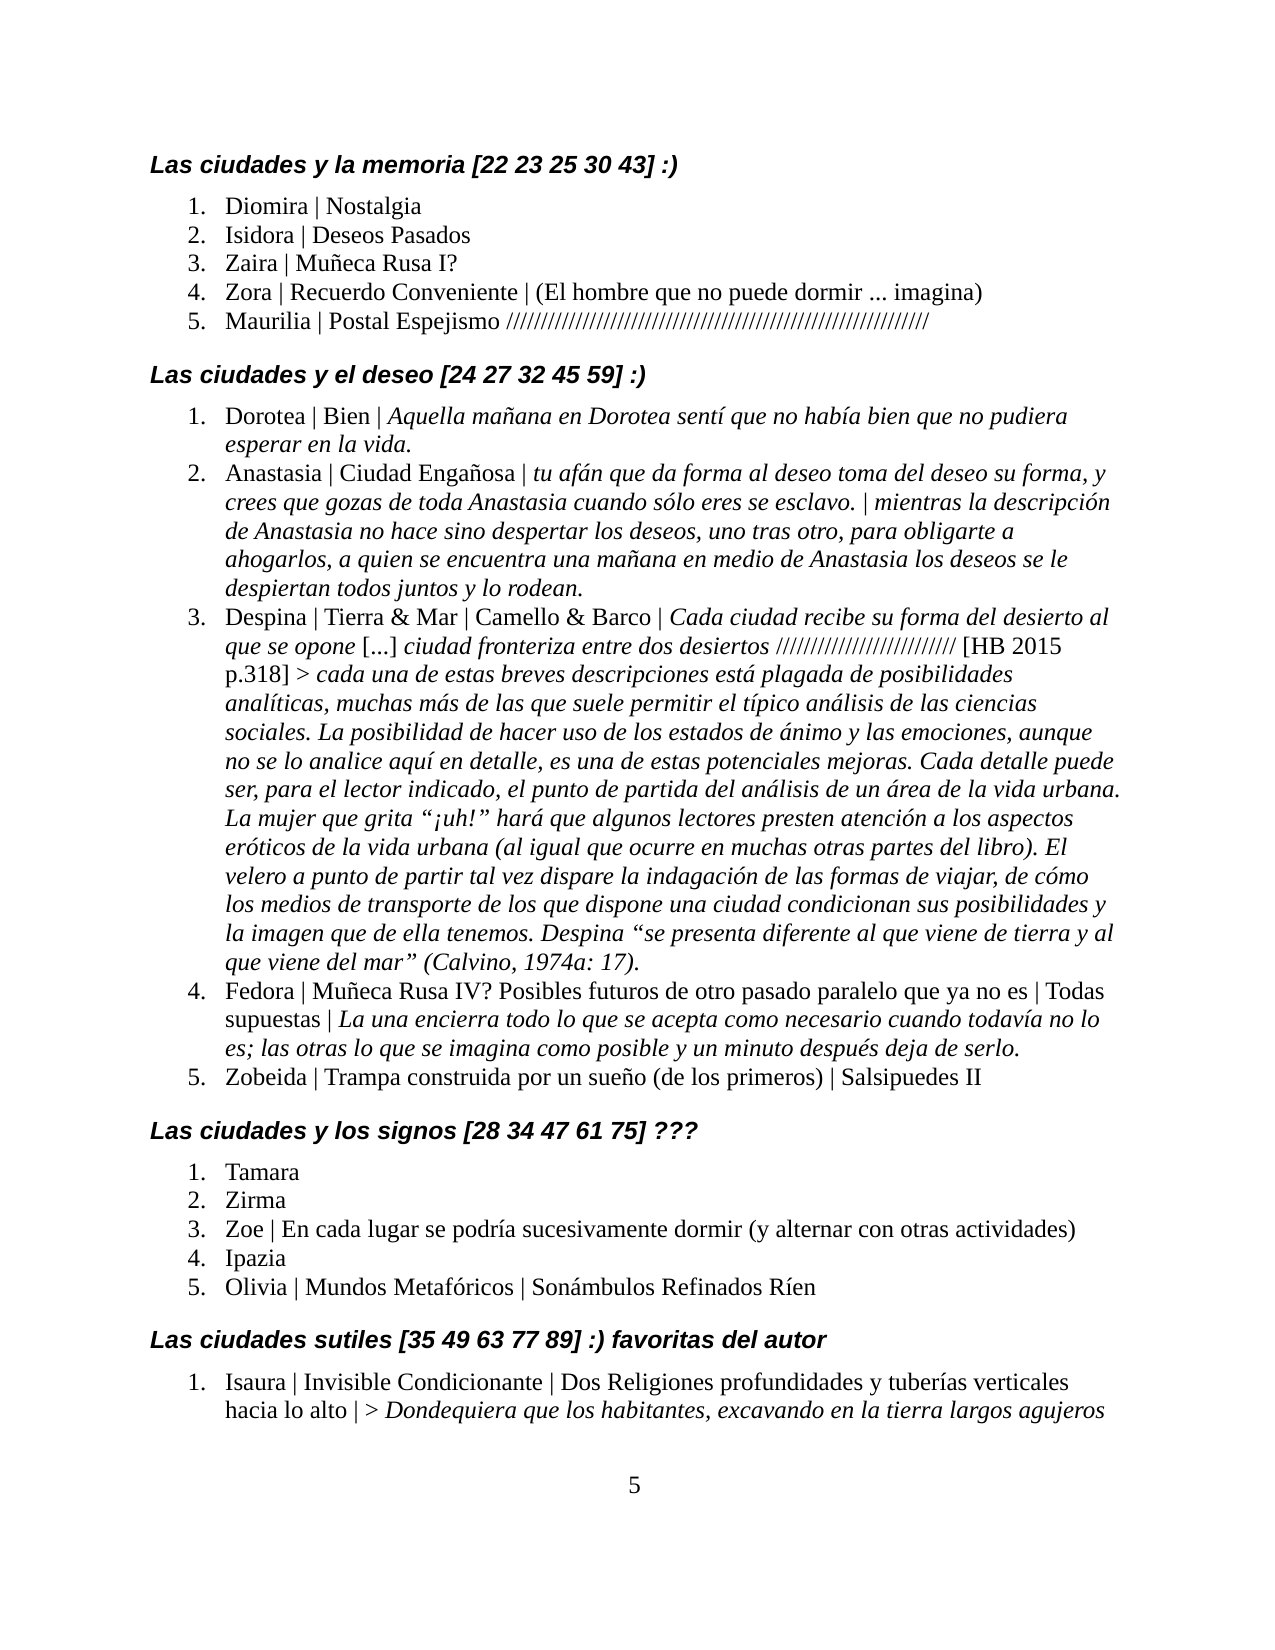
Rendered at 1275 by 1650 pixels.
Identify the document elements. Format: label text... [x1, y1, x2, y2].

subtitle Las ciudades y el deseo [24 27 32 45 59] :) [150, 360, 1125, 388]
list Zirma [187, 1186, 1125, 1214]
list Zoe | En cada lugar se podría sucesivamente dormir (y alternar con otras actividades) [187, 1214, 1125, 1243]
list Tamara [187, 1157, 1125, 1186]
list Maurilia | Postal Espejismo ///////////////////////////////////////////////////////////// [187, 306, 1125, 335]
subtitle Las ciudades y los signos [28 34 47 61 75] ??? [150, 1116, 1125, 1144]
list Diomira | Nostalgia [187, 191, 1125, 220]
list Isaura | Invisible Condicionante | Dos Religiones profundidades y tuberías verticales hacia lo alto | > Dondequiera que los habitantes, excavando en la tierra largos agujeros [187, 1367, 1125, 1424]
list Ipazia [187, 1243, 1125, 1272]
list Zobeida | Trampa construida por un sueño (de los primeros) | Salsipuedes II [187, 1062, 1125, 1091]
list Despina | Tierra & Mar | Camello & Barco | Cada ciudad recibe su forma del desierto al que se opone [...] ciudad fronteriza entre dos desiertos ////////////////////////// [HB 2015 p.318] > cada una de estas breves descripciones está plagada de posibilidades analíticas, muchas más de las que suele permitir el típico análisis de las ciencias sociales. La posibilidad de hacer uso de los estados de ánimo y las emociones, aunque no se lo analice aquí en detalle, es una de estas potenciales mejoras. Cada detalle puede ser, para el lector indicado, el punto de partida del análisis de un área de la vida urbana. La mujer que grita “¡uh!” hará que algunos lectores presten atención a los aspectos eróticos de la vida urbana (al igual que ocurre en muchas otras partes del libro). El velero a punto de partir tal vez dispare la indagación de las formas de viajar, de cómo los medios de transporte de los que dispone una ciudad condicionan sus posibilidades y la imagen que de ella tenemos. Despina “se presenta diferente al que viene de tierra y al que viene del mar” (Calvino, 1974a: 17). [187, 602, 1125, 976]
list Anastasia | Ciudad Engañosa | tu afán que da forma al deseo toma del deseo su forma, y crees que gozas de toda Anastasia cuando sólo eres se esclavo. | mientras la descripción de Anastasia no hace sino despertar los deseos, uno tras otro, para obligarte a ahogarlos, a quien se encuentra una mañana en medio de Anastasia los deseos se le despiertan todos juntos y lo rodean. [187, 458, 1125, 602]
list Zaira | Muñeca Rusa I? [187, 248, 1125, 277]
list Zora | Recuerdo Conveniente | (El hombre que no puede dormir ... imagina) [187, 277, 1125, 306]
subtitle Las ciudades y la memoria [22 23 25 30 43] :) [150, 150, 1125, 178]
list Isidora | Deseos Pasados [187, 220, 1125, 248]
list Dorotea | Bien | Aquella mañana en Dorotea sentí que no había bien que no pudiera esperar en la vida. [187, 401, 1125, 458]
subtitle Las ciudades sutiles [35 49 63 77 89] :) favoritas del autor [150, 1326, 1125, 1354]
list Olivia | Mundos Metafóricos | Sonámbulos Refinados Ríen [187, 1272, 1125, 1301]
list Fedora | Muñeca Rusa IV? Posibles futuros de otro pasado paralelo que ya no es | Todas supuestas | La una encierra todo lo que se acepta como necesario cuando todavía no lo es; las otras lo que se imagina como posible y un minuto después deja de serlo. [187, 976, 1125, 1062]
